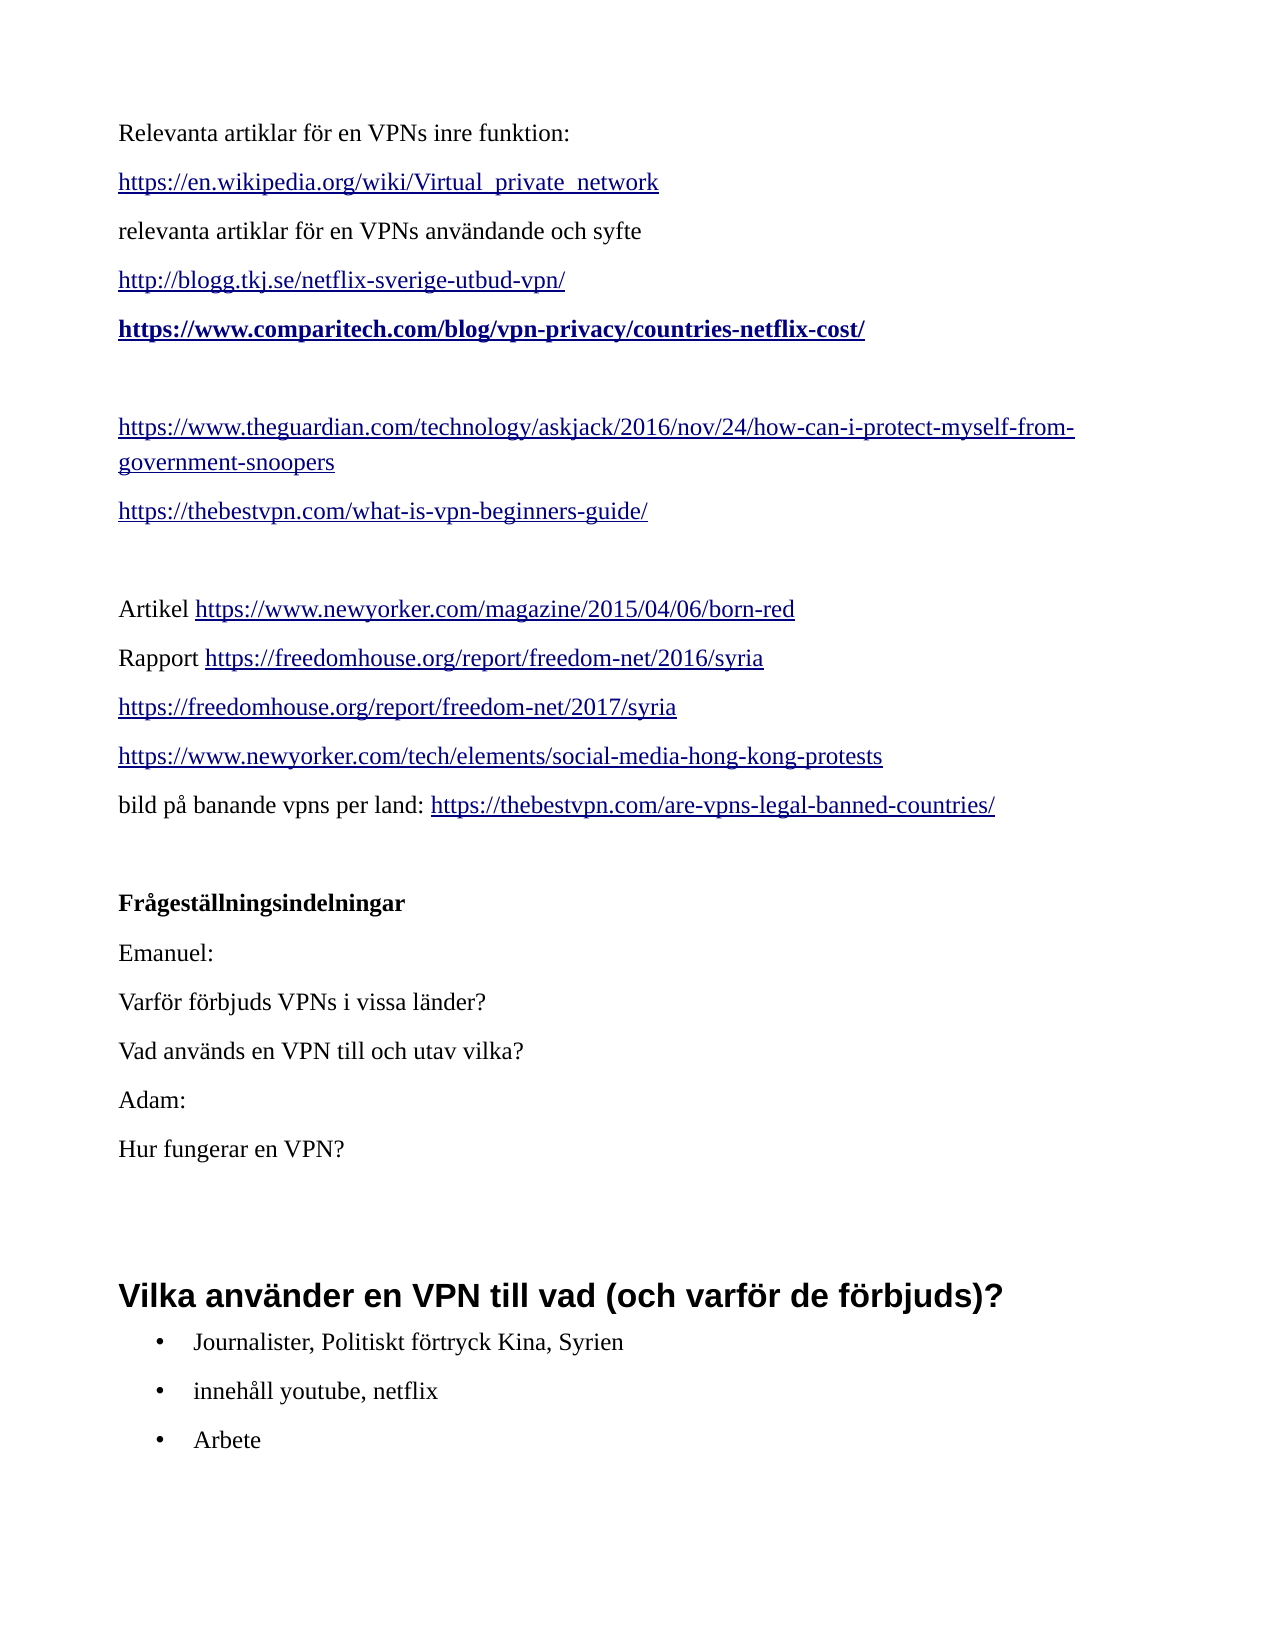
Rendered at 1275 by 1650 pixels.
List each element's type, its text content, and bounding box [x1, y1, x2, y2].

text https://en.wikipedia.org/wiki/Virtual_private_network [118, 167, 1157, 196]
text Frågeställningsindelningar [118, 888, 1157, 917]
text bild på banande vpns per land: https://thebestvpn.com/are-vpns-legal-banned-countries/ [118, 790, 1157, 819]
text Rapport https://freedomhouse.org/report/freedom-net/2016/syria [118, 643, 1157, 672]
list Journalister, Politiskt förtryck Kina, Syrien [156, 1327, 1157, 1356]
list innehåll youtube, netflix [156, 1376, 1157, 1405]
text https://www.comparitech.com/blog/vpn-privacy/countries-netflix-cost/ [118, 314, 1157, 343]
text https://www.theguardian.com/technology/askjack/2016/nov/24/how-can-i-protect-myself-from-government-snoopers [118, 412, 1157, 476]
text Emanuel: [118, 938, 1157, 966]
text Relevanta artiklar för en VPNs inre funktion: [118, 118, 1157, 147]
list Arbete [156, 1425, 1157, 1454]
text https://freedomhouse.org/report/freedom-net/2017/syria [118, 692, 1157, 721]
subtitle Vilka använder en VPN till vad (och varför de förbjuds)? [118, 1276, 1157, 1314]
text Hur fungerar en VPN? [118, 1134, 1157, 1163]
text https://thebestvpn.com/what-is-vpn-beginners-guide/ [118, 496, 1157, 525]
text http://blogg.tkj.se/netflix-sverige-utbud-vpn/ [118, 265, 1157, 294]
text relevanta artiklar för en VPNs användande och syfte [118, 216, 1157, 245]
text Vad används en VPN till och utav vilka? [118, 1036, 1157, 1064]
text Artikel https://www.newyorker.com/magazine/2015/04/06/born-red [118, 594, 1157, 623]
text https://www.newyorker.com/tech/elements/social-media-hong-kong-protests [118, 741, 1157, 770]
text Varför förbjuds VPNs i vissa länder? [118, 987, 1157, 1015]
text Adam: [118, 1085, 1157, 1113]
